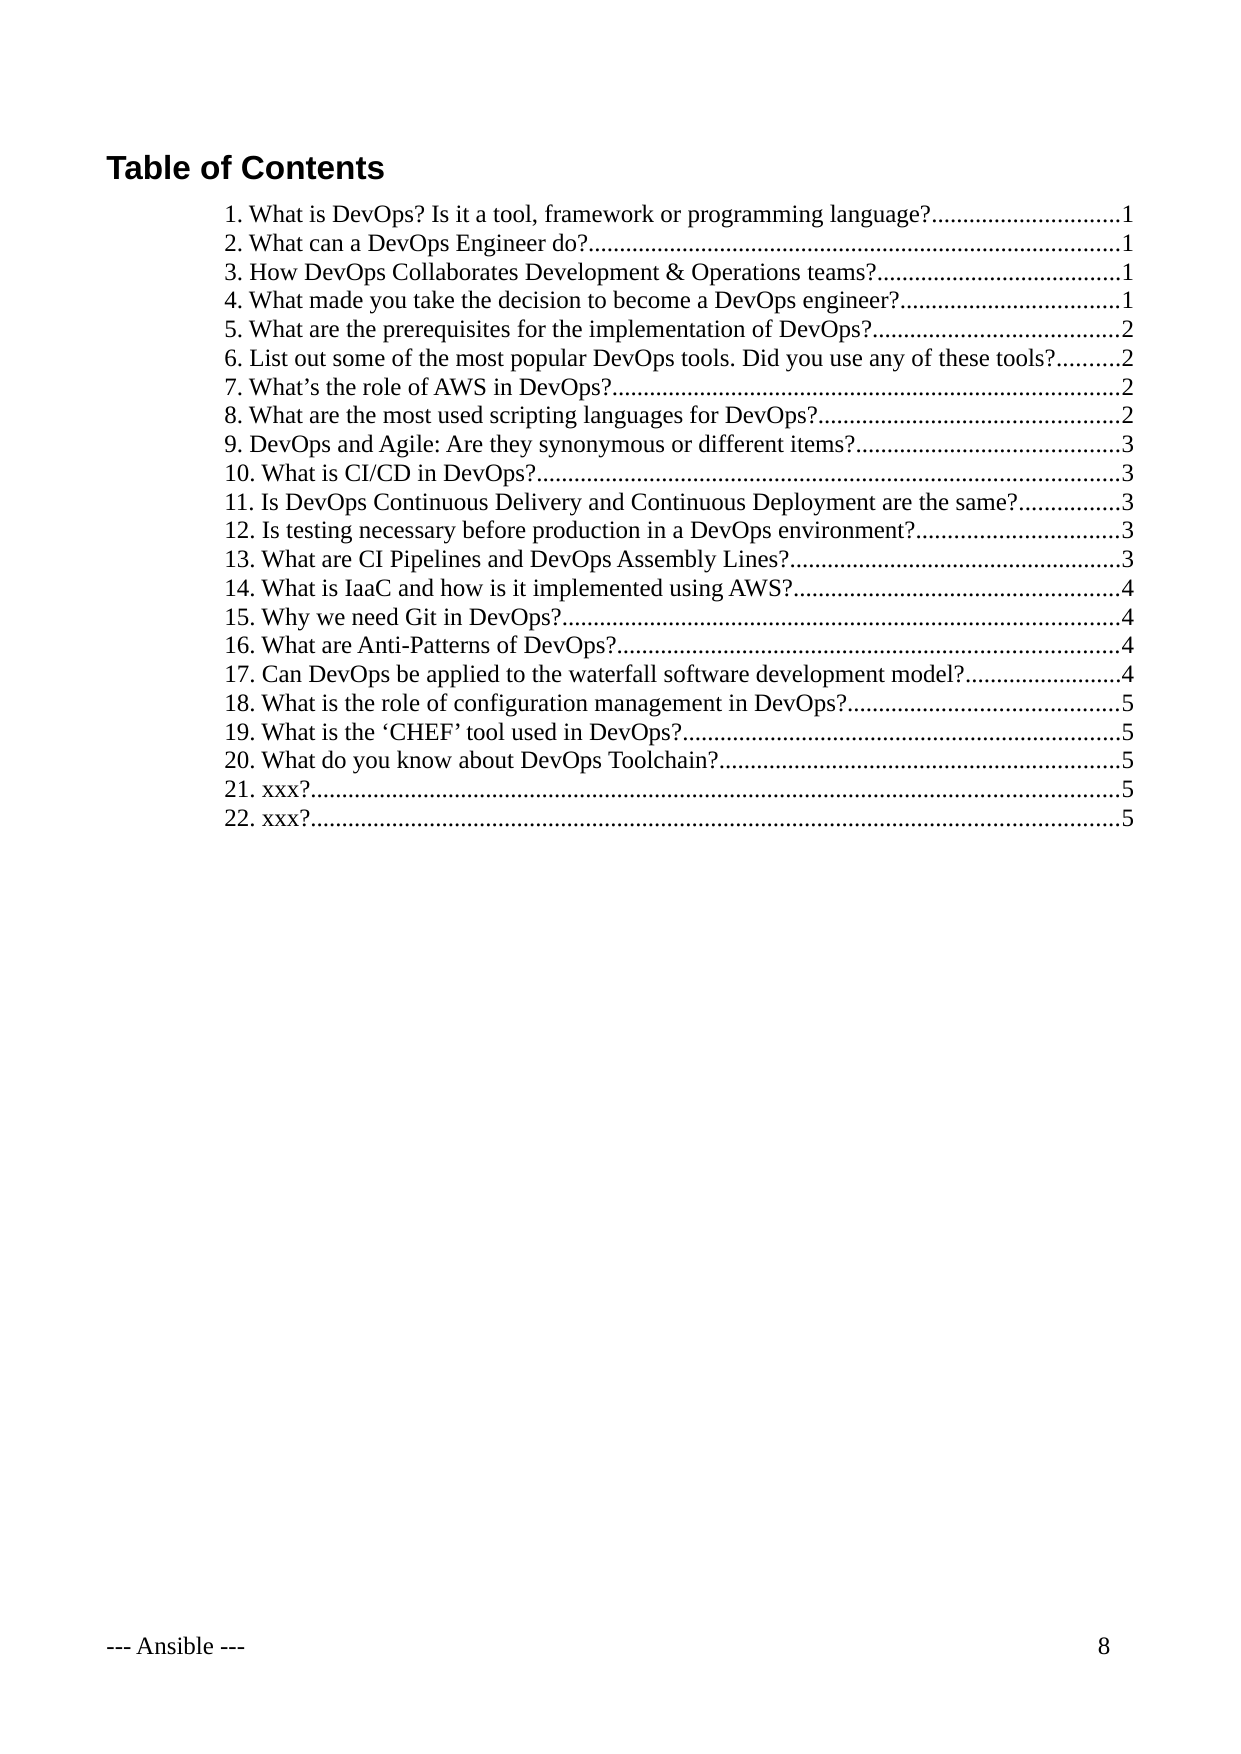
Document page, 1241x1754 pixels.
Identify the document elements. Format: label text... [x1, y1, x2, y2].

text 11. Is DevOps Continuous Delivery and Continuous Deployment are the same? 3 [224, 487, 1134, 515]
text 16. What are Anti-Patterns of DevOps? 4 [224, 630, 1134, 659]
text 2. What can a DevOps Engineer do? 1 [224, 228, 1134, 257]
text 6. List out some of the most popular DevOps tools. Did you use any of these tools? 2 [224, 343, 1134, 372]
text 10. What is CI/CD in DevOps? 3 [224, 458, 1134, 487]
text 12. Is testing necessary before production in a DevOps environment? 3 [224, 515, 1134, 544]
text 15. Why we need Git in DevOps? 4 [224, 602, 1134, 630]
text 17. Can DevOps be applied to the waterfall software development model? 4 [224, 659, 1134, 688]
text 7. What’s the role of AWS in DevOps? 2 [224, 372, 1134, 400]
text 21. xxx? 5 [224, 774, 1134, 803]
text 18. What is the role of configuration management in DevOps? 5 [224, 688, 1134, 717]
text 20. What do you know about DevOps Toolchain? 5 [224, 745, 1134, 774]
text 1. What is DevOps? Is it a tool, framework or programming language? 1 [224, 199, 1134, 228]
subtitle Table of Contents [106, 148, 1134, 187]
text 8. What are the most used scripting languages for DevOps? 2 [224, 400, 1134, 429]
text 22. xxx? 5 [224, 803, 1134, 832]
text 13. What are CI Pipelines and DevOps Assembly Lines? 3 [224, 544, 1134, 573]
text 14. What is IaaC and how is it implemented using AWS? 4 [224, 573, 1134, 602]
text 5. What are the prerequisites for the implementation of DevOps? 2 [224, 314, 1134, 343]
text 19. What is the ‘CHEF’ tool used in DevOps? 5 [224, 717, 1134, 745]
text 4. What made you take the decision to become a DevOps engineer? 1 [224, 285, 1134, 314]
text 9. DevOps and Agile: Are they synonymous or different items? 3 [224, 429, 1134, 458]
text 3. How DevOps Collaborates Development & Operations teams? 1 [224, 257, 1134, 285]
